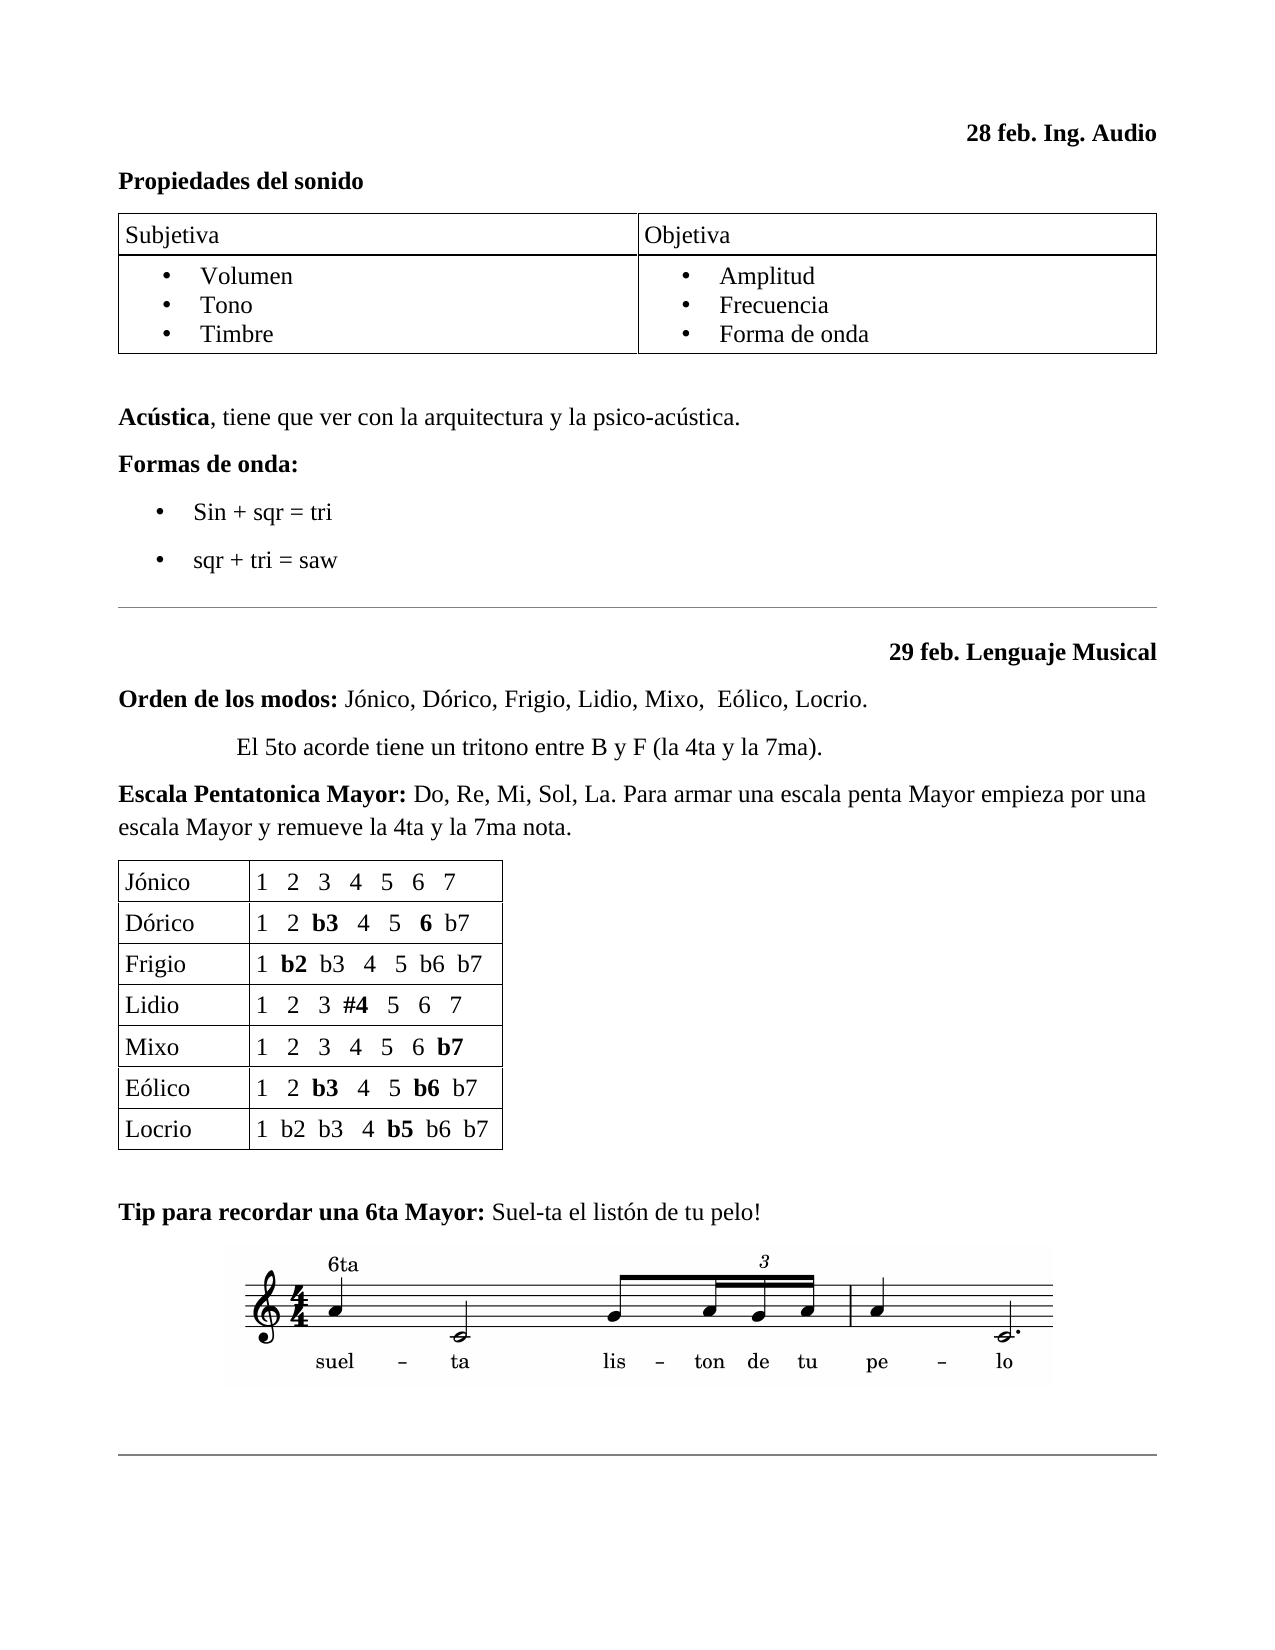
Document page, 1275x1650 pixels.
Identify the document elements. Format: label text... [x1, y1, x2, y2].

table_cell Amplitud Frecuencia Forma de onda [639, 256, 1156, 353]
table_cell Mixo [119, 1026, 249, 1066]
picture [222, 1245, 1053, 1388]
table_cell 1 2 3 #4 5 6 7 [250, 985, 502, 1025]
text Acústica, tiene que ver con la arquitectura y la psico-acústica. [118, 402, 1157, 431]
table_header Subjetiva [119, 214, 637, 254]
table_cell Locrio [119, 1109, 249, 1149]
text Tip para recordar una 6ta Mayor: Suel-ta el listón de tu pelo! [118, 1197, 1157, 1226]
table_header 1 2 3 4 5 6 7 [250, 861, 502, 901]
text Escala Pentatonica Mayor: Do, Re, Mi, Sol, La. Para armar una escala penta Mayor empieza por una escala Mayor y remueve la 4ta y la 7ma nota. [118, 779, 1157, 841]
table_cell Dórico [119, 903, 249, 943]
table_header Objetiva [639, 214, 1156, 254]
table_cell Eólico [119, 1068, 249, 1108]
text Orden de los modos: Jónico, Dórico, Frigio, Lidio, Mixo, Eólico, Locrio. [118, 684, 1157, 713]
table_cell 1 b2 b3 4 5 b6 b7 [250, 944, 502, 984]
table_cell Frigio [119, 944, 249, 984]
text El 5to acorde tiene un tritono entre B y F (la 4ta y la 7ma). [118, 732, 1157, 761]
table_cell Lidio [119, 985, 249, 1025]
text Formas de onda: [118, 449, 1157, 478]
text 28 feb. Ing. Audio [118, 118, 1157, 147]
list Sin + sqr = tri [156, 497, 1157, 526]
text Propiedades del sonido [118, 166, 1157, 194]
table_cell 1 2 3 4 5 6 b7 [250, 1026, 502, 1066]
table_header Jónico [119, 861, 249, 901]
list sqr + tri = saw [156, 545, 1157, 573]
table_cell 1 b2 b3 4 b5 b6 b7 [250, 1109, 502, 1149]
table_cell 1 2 b3 4 5 6 b7 [250, 903, 502, 943]
text 29 feb. Lenguaje Musical [118, 637, 1157, 665]
table_cell Volumen Tono Timbre [119, 256, 637, 353]
table_cell 1 2 b3 4 5 b6 b7 [250, 1068, 502, 1108]
